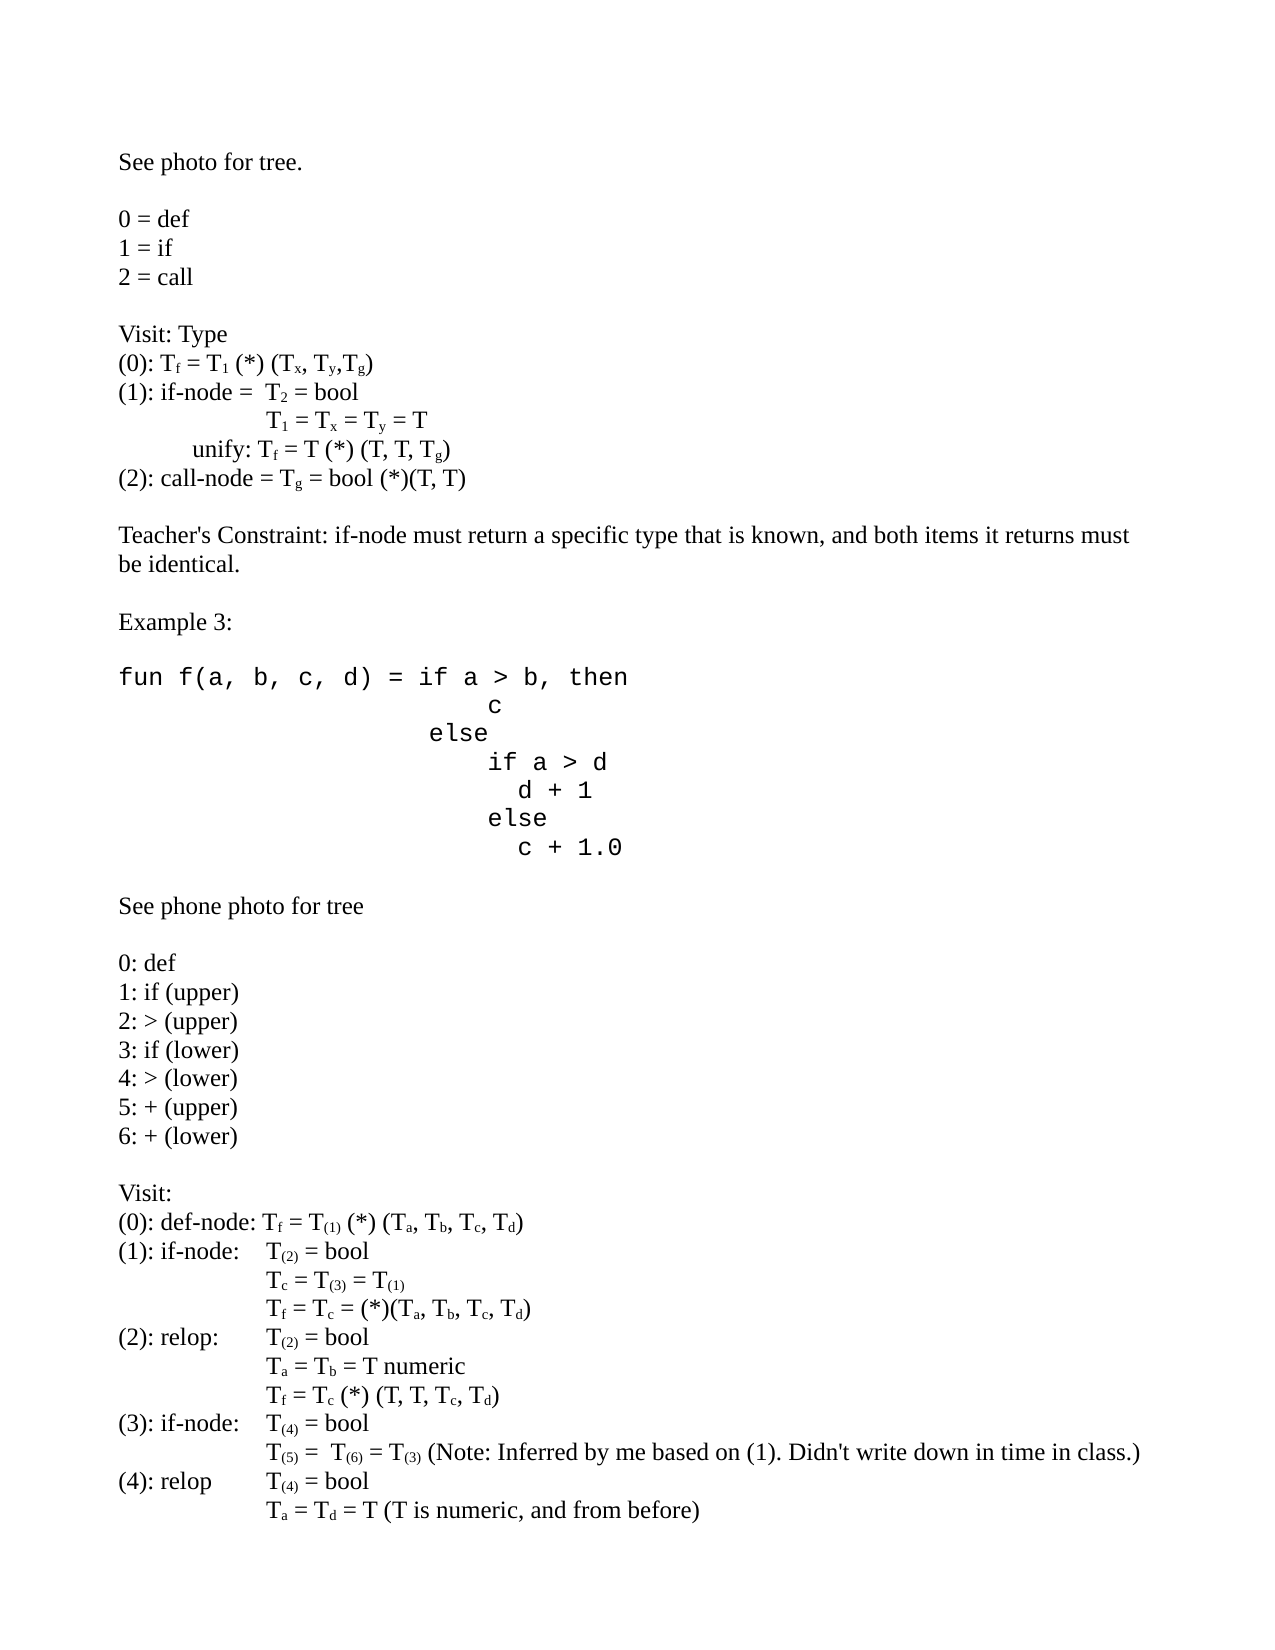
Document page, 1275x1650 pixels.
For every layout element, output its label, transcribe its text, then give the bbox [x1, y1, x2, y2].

text See photo for tree. [118, 147, 1157, 176]
text fun f(a, b, c, d) = if a > b, then [118, 664, 1157, 693]
text 1: if (upper) [118, 977, 1157, 1006]
text d + 1 [118, 778, 1157, 806]
text 2: > (upper) [118, 1006, 1157, 1035]
text if a > d [118, 749, 1157, 778]
text c [118, 693, 1157, 721]
text See phone photo for tree [118, 891, 1157, 920]
text Teacher's Constraint: if-node must return a specific type that is known, and both items it returns must be identical. [118, 521, 1157, 578]
text T(5) = T(6) = T(3) (Note: Inferred by me based on (1). Didn't write down in time in class.) (4): relop T(4) = bool Ta = Td = T (T is numeric, and from before) [118, 1437, 1157, 1523]
text 2 = call [118, 262, 1157, 291]
text Tc = T(3) = T(1) [118, 1265, 1157, 1293]
text 1 = if [118, 233, 1157, 262]
text 6: + (lower) [118, 1121, 1157, 1150]
text 0 = def [118, 204, 1157, 233]
text (1): if-node = T2 = bool T1 = Tx = Ty = T unify: Tf = T (*) (T, T, Tg) [118, 377, 1157, 463]
text (0): Tf = T1 (*) (Tx, Ty,Tg) [118, 348, 1157, 377]
text Visit: Type [118, 319, 1157, 348]
text 3: if (lower) [118, 1035, 1157, 1063]
text 0: def [118, 948, 1157, 977]
text Example 3: [118, 607, 1157, 636]
text Tf = Tc (*) (T, T, Tc, Td) [118, 1380, 1157, 1408]
text Visit: [118, 1178, 1157, 1207]
text (0): def-node: Tf = T(1) (*) (Ta, Tb, Tc, Td) [118, 1207, 1157, 1236]
text 4: > (lower) [118, 1063, 1157, 1092]
text (2): relop: T(2) = bool Ta = Tb = T numeric [118, 1322, 1157, 1380]
text c + 1.0 [118, 834, 1157, 863]
text (1): if-node: T(2) = bool [118, 1236, 1157, 1265]
text 5: + (upper) [118, 1092, 1157, 1121]
text (3): if-node: T(4) = bool [118, 1408, 1157, 1437]
text else [118, 721, 1157, 749]
text Tf = Tc = (*)(Ta, Tb, Tc, Td) [118, 1293, 1157, 1322]
text (2): call-node = Tg = bool (*)(T, T) [118, 463, 1157, 492]
text else [118, 806, 1157, 834]
